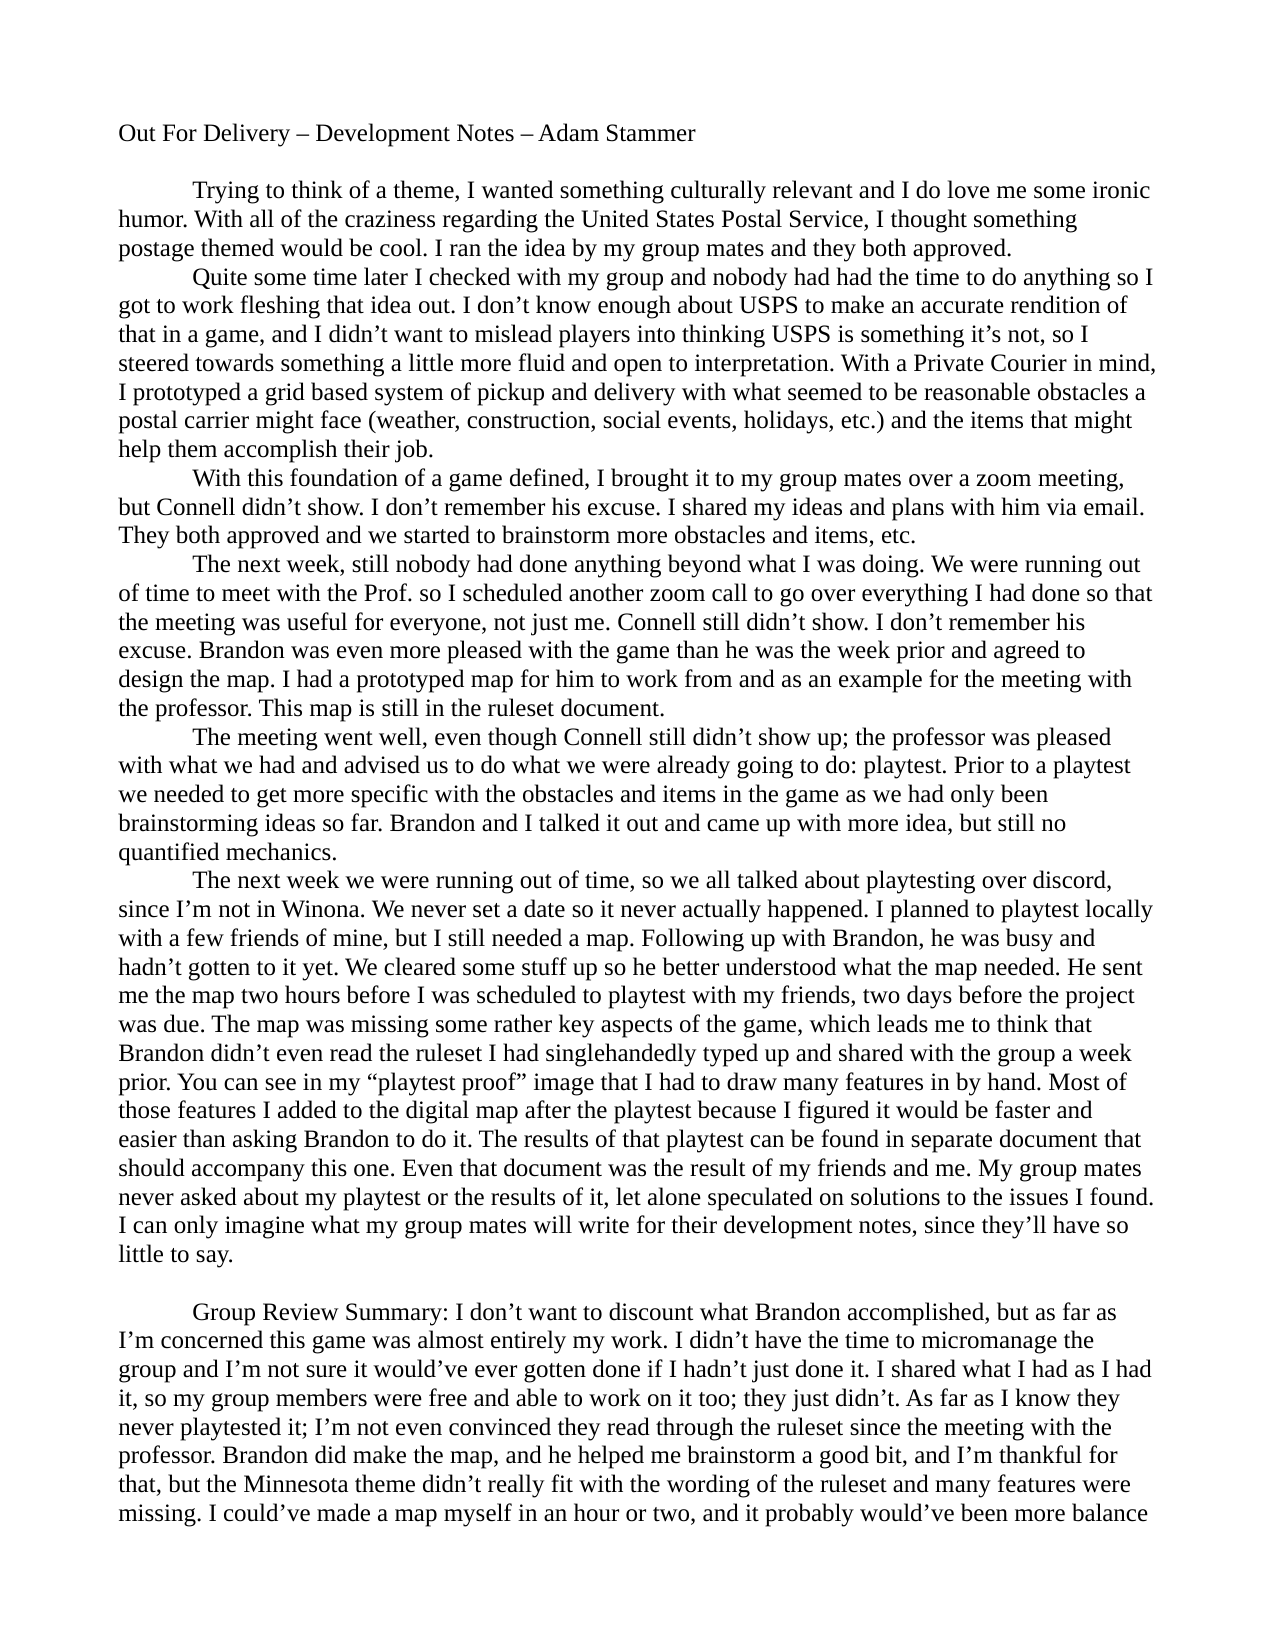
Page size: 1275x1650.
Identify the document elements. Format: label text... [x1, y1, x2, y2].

text The meeting went well, even though Connell still didn’t show up; the professor was pleased with what we had and advised us to do what we were already going to do: playtest. Prior to a playtest we needed to get more specific with the obstacles and items in the game as we had only been brainstorming ideas so far. Brandon and I talked it out and came up with more idea, but still no quantified mechanics. [118, 722, 1157, 866]
text The next week, still nobody had done anything beyond what I was doing. We were running out of time to meet with the Prof. so I scheduled another zoom call to go over everything I had done so that the meeting was useful for everyone, not just me. Connell still didn’t show. I don’t remember his excuse. Brandon was even more pleased with the game than he was the week prior and agreed to design the map. I had a prototyped map for him to work from and as an example for the meeting with the professor. This map is still in the ruleset document. [118, 549, 1157, 722]
text Out For Delivery – Development Notes – Adam Stammer [118, 118, 1157, 147]
text Quite some time later I checked with my group and nobody had had the time to do anything so I got to work fleshing that idea out. I don’t know enough about USPS to make an accurate rendition of that in a game, and I didn’t want to mislead players into thinking USPS is something it’s not, so I steered towards something a little more fluid and open to interpretation. With a Private Courier in mind, I prototyped a grid based system of pickup and delivery with what seemed to be reasonable obstacles a postal carrier might face (weather, construction, social events, holidays, etc.) and the items that might help them accomplish their job. [118, 262, 1157, 463]
text The next week we were running out of time, so we all talked about playtesting over discord, since I’m not in Winona. We never set a date so it never actually happened. I planned to playtest locally with a few friends of mine, but I still needed a map. Following up with Brandon, he was busy and hadn’t gotten to it yet. We cleared some stuff up so he better understood what the map needed. He sent me the map two hours before I was scheduled to playtest with my friends, two days before the project was due. The map was missing some rather key aspects of the game, which leads me to think that Brandon didn’t even read the ruleset I had singlehandedly typed up and shared with the group a week prior. You can see in my “playtest proof” image that I had to draw many features in by hand. Most of those features I added to the digital map after the playtest because I figured it would be faster and easier than asking Brandon to do it. The results of that playtest can be found in separate document that should accompany this one. Even that document was the result of my friends and me. My group mates never asked about my playtest or the results of it, let alone speculated on solutions to the issues I found. I can only imagine what my group mates will write for their development notes, since they’ll have so little to say. [118, 866, 1157, 1268]
text Group Review Summary: I don’t want to discount what Brandon accomplished, but as far as I’m concerned this game was almost entirely my work. I didn’t have the time to micromanage the group and I’m not sure it would’ve ever gotten done if I hadn’t just done it. I shared what I had as I had it, so my group members were free and able to work on it too; they just didn’t. As far as I know they never playtested it; I’m not even convinced they read through the ruleset since the meeting with the professor. Brandon did make the map, and he helped me brainstorm a good bit, and I’m thankful for that, but the Minnesota theme didn’t really fit with the wording of the ruleset and many features were missing. I could’ve made a map myself in an hour or two, and it probably would’ve been more balance [118, 1297, 1157, 1527]
text With this foundation of a game defined, I brought it to my group mates over a zoom meeting, but Connell didn’t show. I don’t remember his excuse. I shared my ideas and plans with him via email. They both approved and we started to brainstorm more obstacles and items, etc. [118, 463, 1157, 549]
text Trying to think of a theme, I wanted something culturally relevant and I do love me some ironic humor. With all of the craziness regarding the United States Postal Service, I thought something postage themed would be cool. I ran the idea by my group mates and they both approved. [118, 176, 1157, 262]
